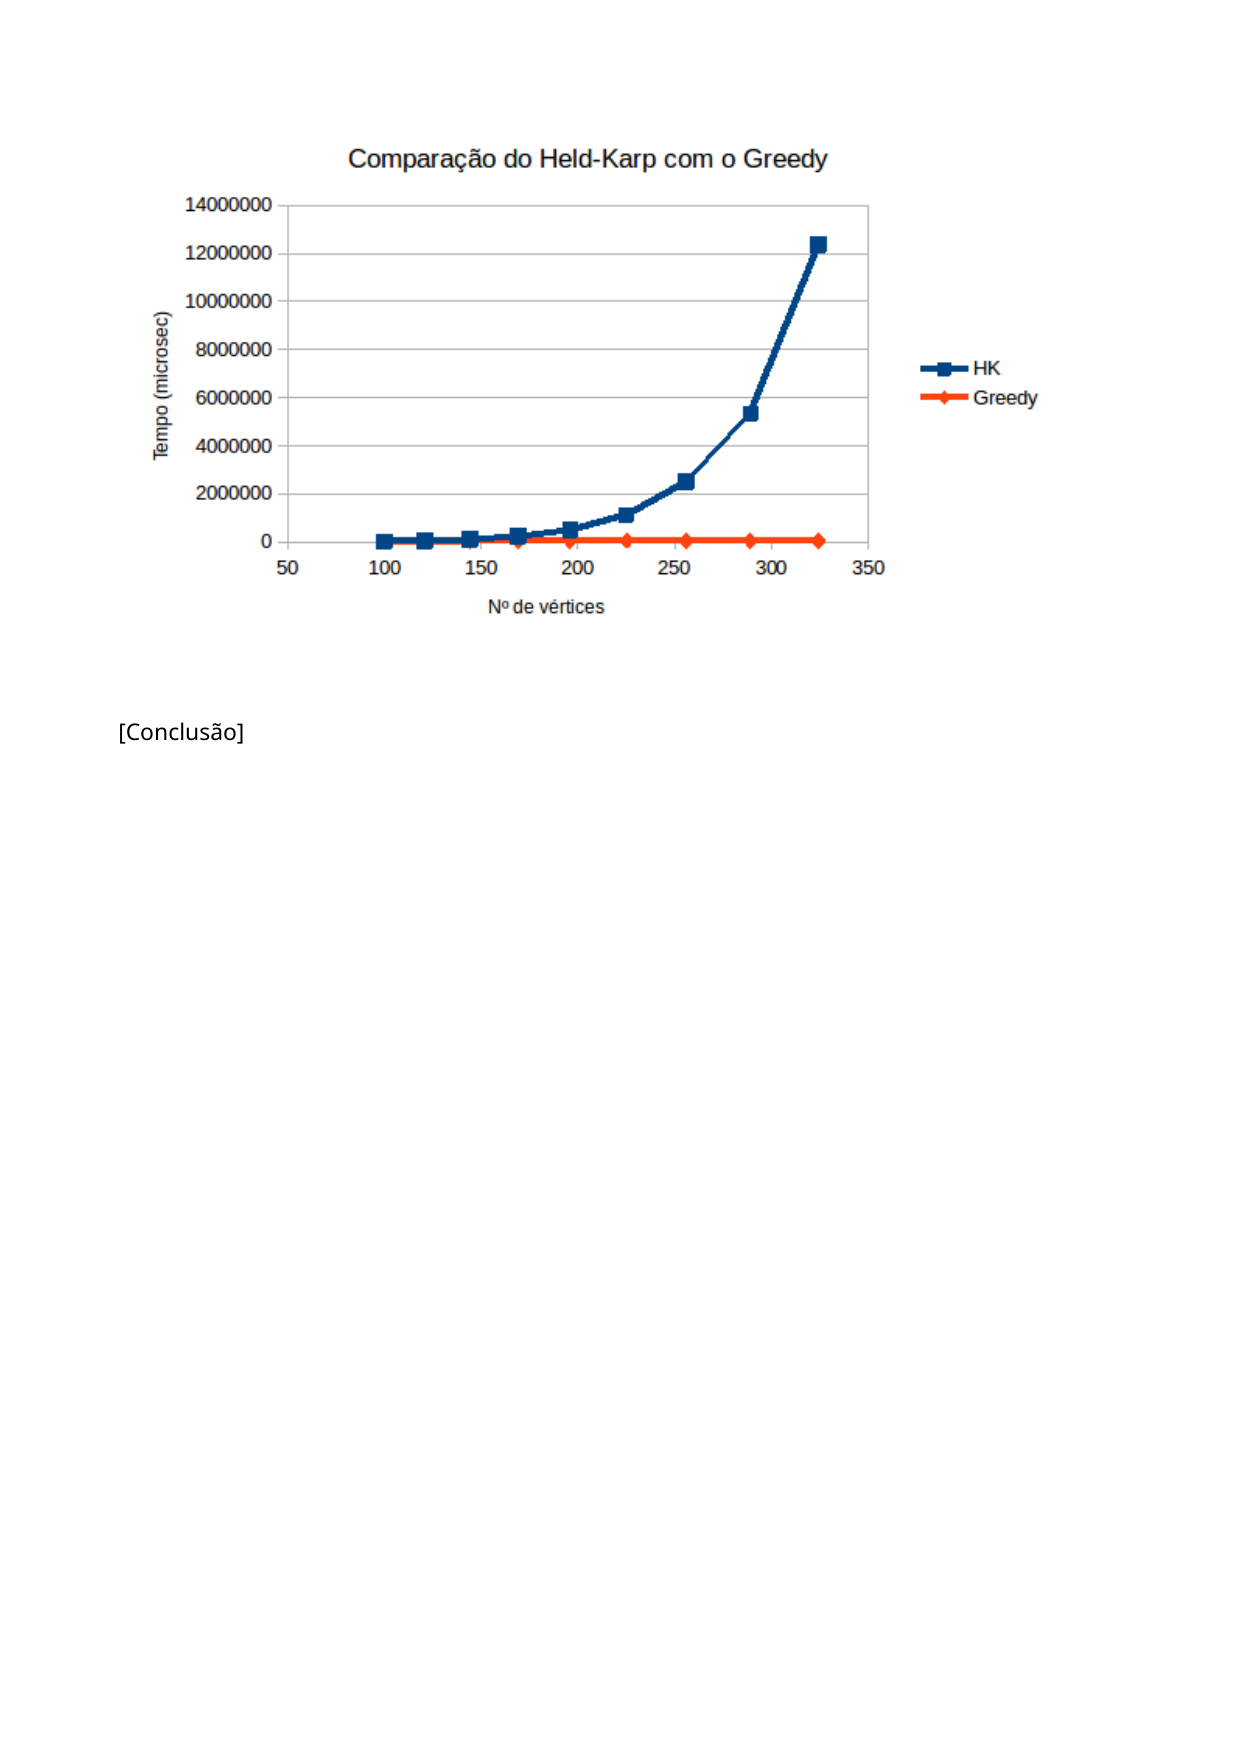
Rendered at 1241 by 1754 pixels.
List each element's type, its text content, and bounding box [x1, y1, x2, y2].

text [Conclusão] [118, 716, 1122, 747]
picture [118, 118, 1059, 648]
